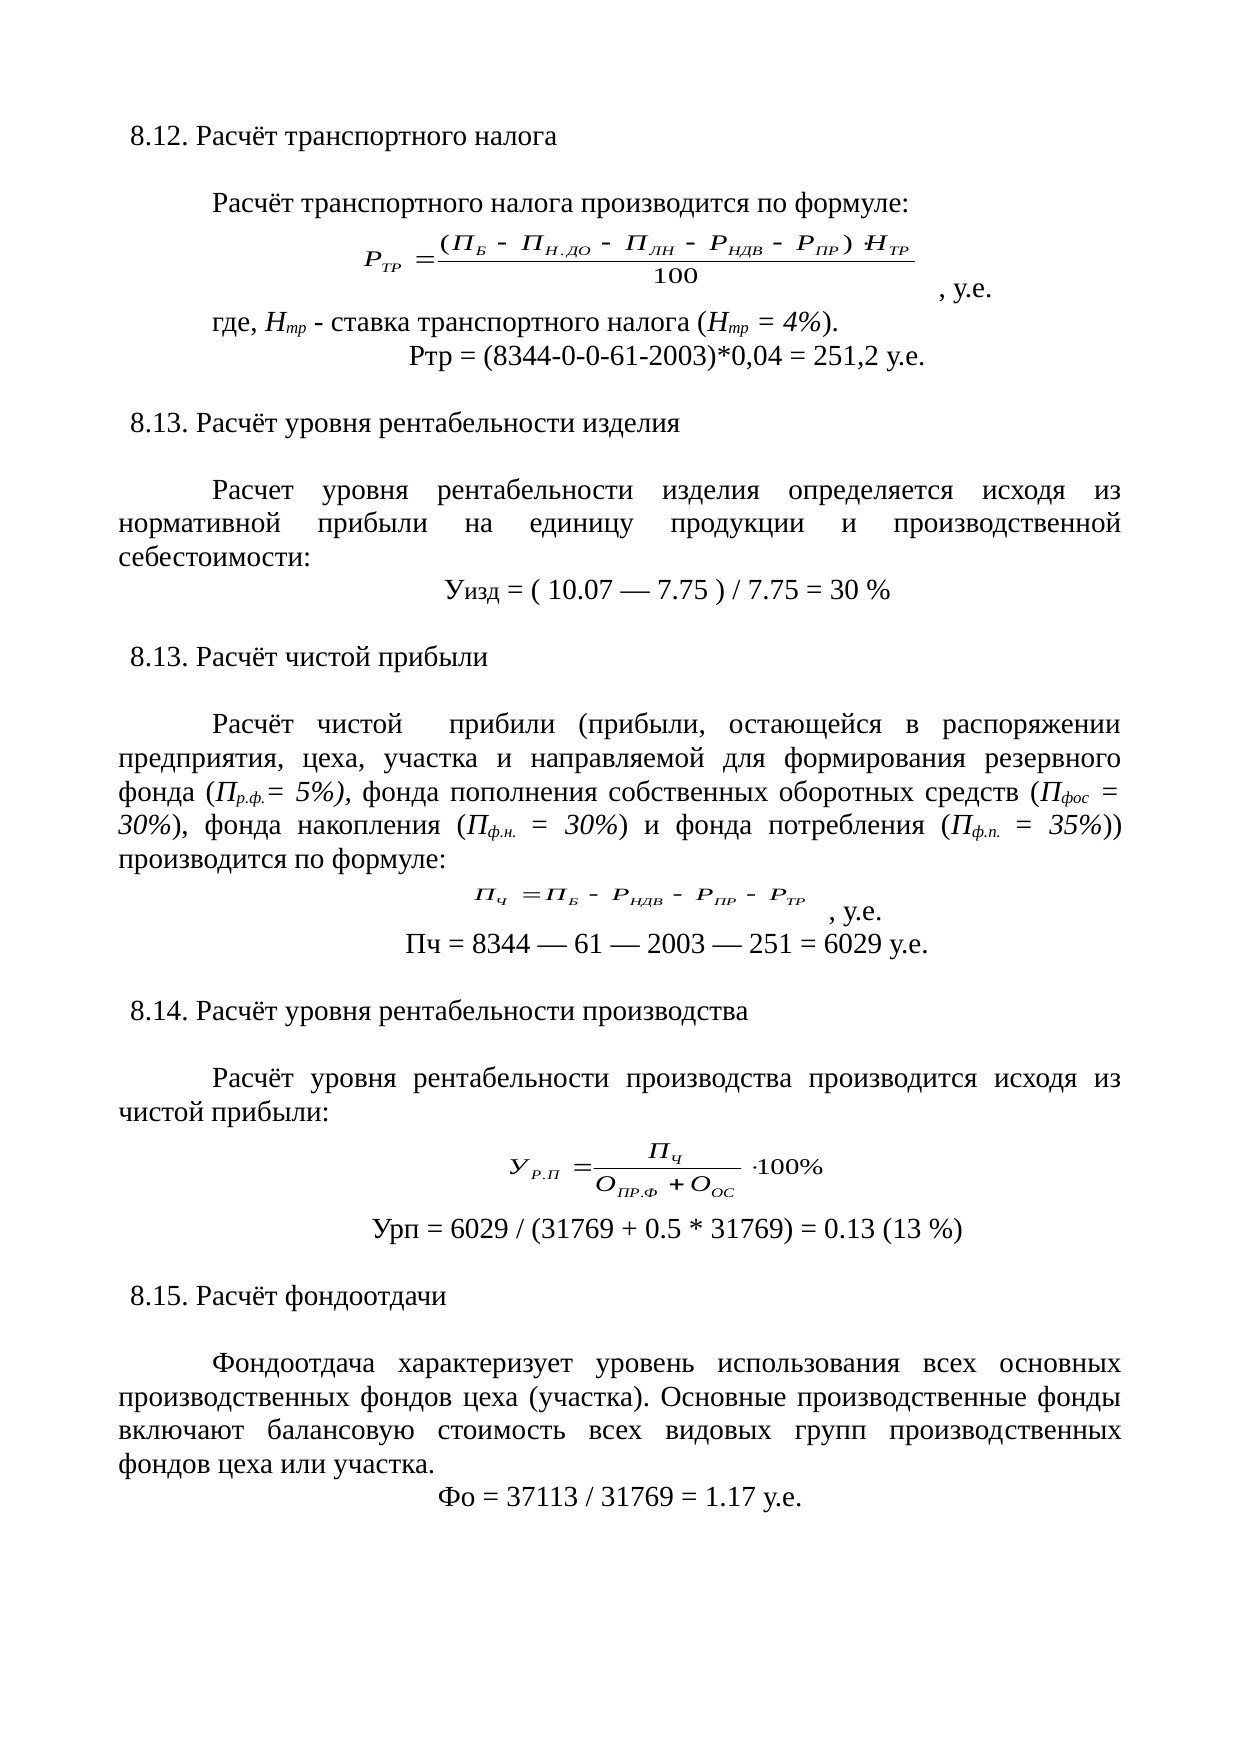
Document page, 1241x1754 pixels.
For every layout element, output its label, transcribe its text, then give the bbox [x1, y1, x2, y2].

subtitle 8.13. Расчёт чистой прибыли [118, 639, 1122, 673]
text , у.е. [118, 219, 1122, 304]
text Урп = 6029 / (31769 + 0.5 * 31769) = 0.13 (13 %) [118, 1211, 1122, 1245]
text Расчёт транспортного налога производится по формуле: [118, 185, 1122, 219]
text Уизд = ( 10.07 — 7.75 ) / 7.75 = 30 % [118, 572, 1122, 606]
text Расчёт чистой прибили (прибыли, остающейся в распоряжении предпри­ятия, цеха, участка и направляемой для формирования резервного фонда (Пр.ф.= 5%), фонда пополнения собственных оборотных средств (Пфос = 30%), фонда накопления (Пф.н. = 30%) и фонда потребления (Пф.п. = 35%)) производит­ся по формуле: [118, 707, 1122, 874]
text Пч = 8344 — 61 — 2003 — 251 = 6029 у.е. [118, 926, 1122, 960]
subtitle 8.14. Расчёт уровня рентабельности производства [118, 993, 1122, 1027]
subtitle 8.15. Расчёт фондоотдачи [118, 1278, 1122, 1312]
text Фо = 37113 / 31769 = 1.17 у.е. [118, 1479, 1122, 1513]
subtitle 8.12. Расчёт транспортного налога [118, 118, 1122, 152]
text Расчет уровня рентабельности изделия определяется исходя из нормативной прибыли на единицу продукции и производственной себестоимости: [118, 472, 1122, 572]
text Фондоотдача характеризует уровень использования всех основных произ­водственных фондов цеха (участка). Основные производственные фонды вклю­чают балансовую стоимость всех видовых групп производ­ственных фондов цеха или участка. [118, 1345, 1122, 1479]
subtitle 8.13. Расчёт уровня рентабельности изделия [118, 405, 1122, 438]
text , у.е. [118, 874, 1122, 926]
text где, Нтр - ставка транспортного налога (Нтр = 4%). [118, 304, 1122, 338]
text Ртр = (8344-0-0-61-2003)*0,04 = 251,2 у.е. [118, 338, 1122, 371]
text Расчёт уровня рентабельности производства производится исходя из чистой прибыли: [118, 1060, 1122, 1127]
